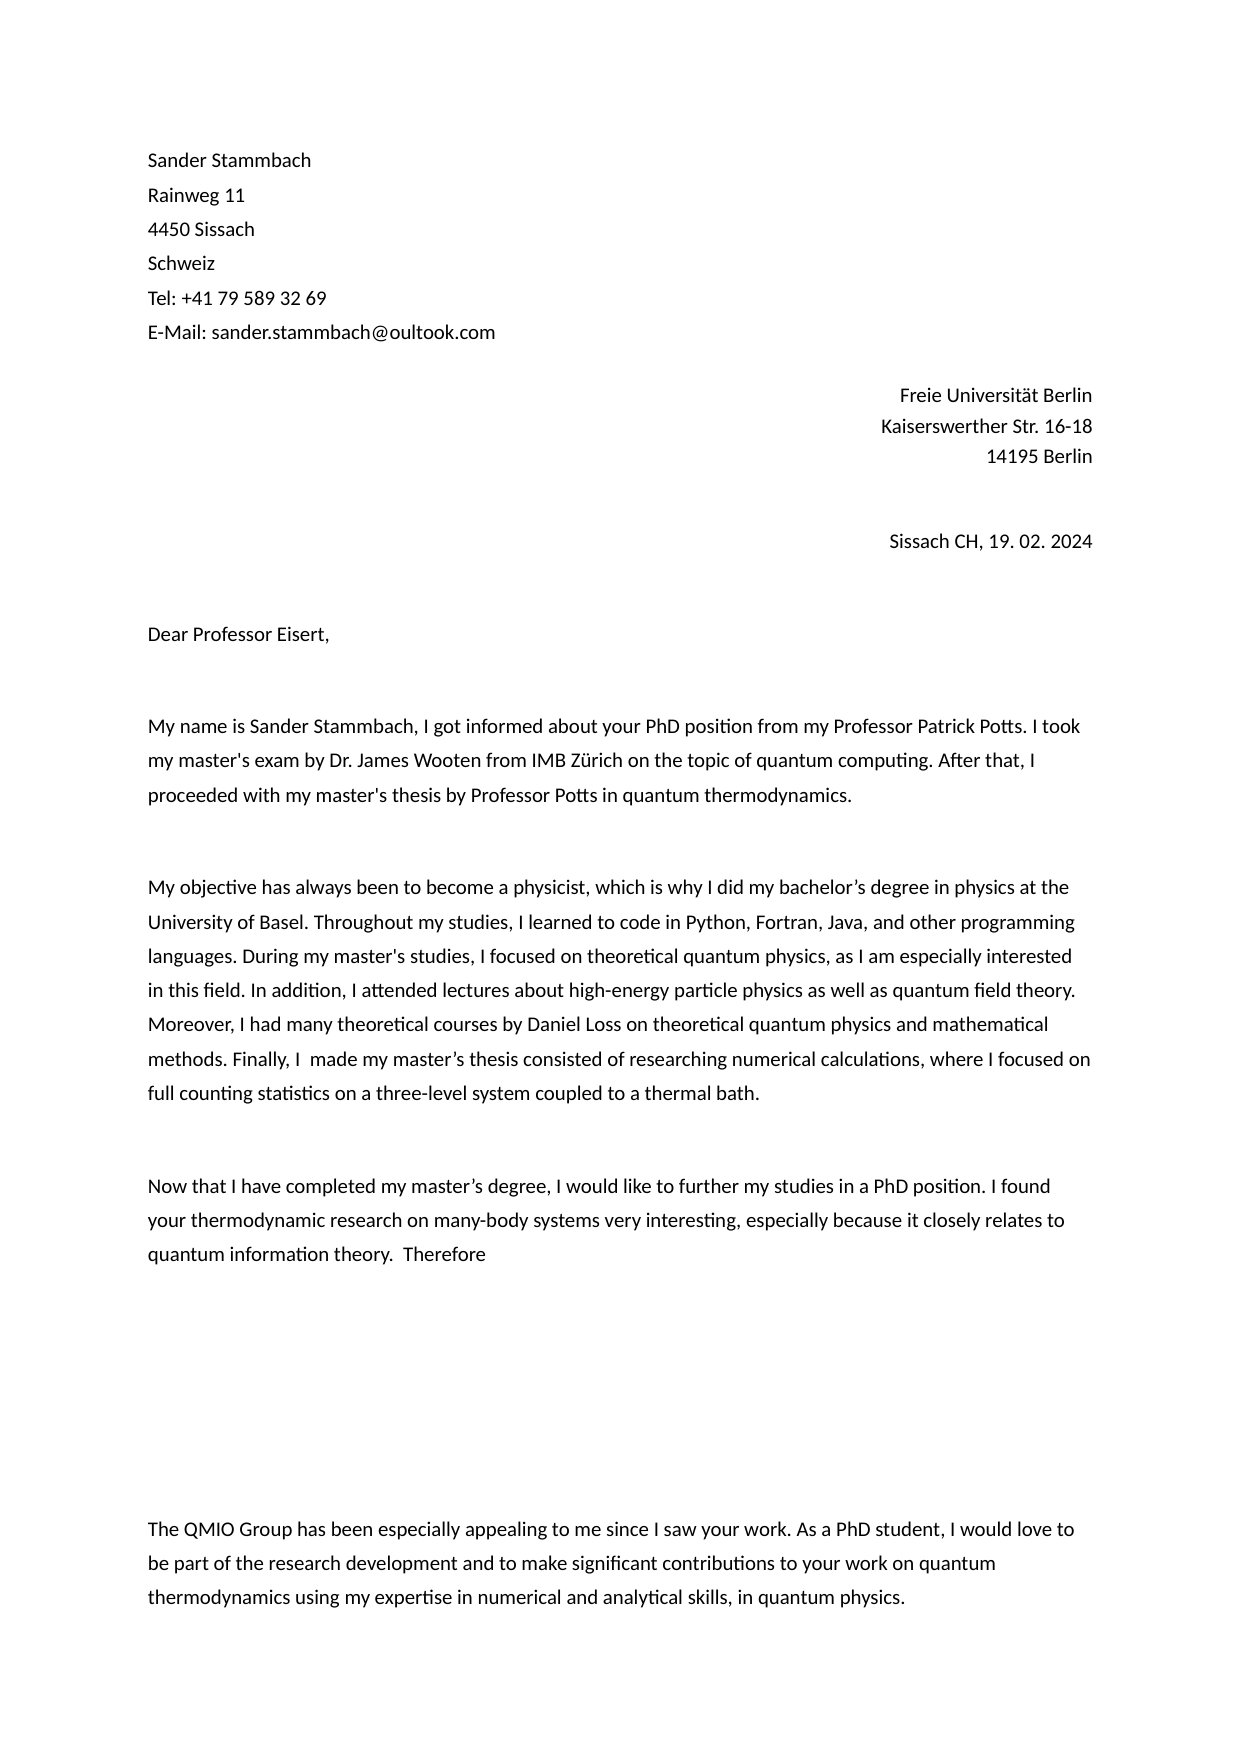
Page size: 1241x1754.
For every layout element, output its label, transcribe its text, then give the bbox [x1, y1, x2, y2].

text Dear Professor Eisert, [148, 621, 1093, 646]
text E-Mail: sander.stammbach@oultook.com [148, 319, 1093, 344]
text Sander Stammbach Rainweg 11 [148, 148, 1093, 207]
text Sissach CH, 19. 02. 2024 [664, 528, 1093, 554]
text 4450 Sissach [148, 216, 1093, 242]
text My objective has always been to become a physicist, which is why I did my bachelor’s degree in physics at the University of Basel. Throughout my studies, I learned to code in Python, Fortran, Java, and other programming languages. During my master's studies, I focused on theoretical quantum physics, as I am especially interested in this field. In addition, I attended lectures about high-energy particle physics as well as quantum field theory. Moreover, I had many theoretical courses by Daniel Loss on theoretical quantum physics and mathematical methods. Finally, I made my master’s thesis consisted of researching numerical calculations, where I focused on full counting statistics on a three-level system coupled to a thermal bath. [148, 874, 1093, 1106]
text The QMIO Group has been especially appealing to me since I saw your work. As a PhD student, I would love to be part of the research development and to make significant contributions to your work on quantum thermodynamics using my expertise in numerical and analytical skills, in quantum physics. [148, 1516, 1093, 1610]
text My name is Sander Stammbach, I got informed about your PhD position from my Professor Patrick Potts. I took my master's exam by Dr. James Wooten from IMB Zürich on the topic of quantum computing. After that, I proceeded with my master's thesis by Professor Potts in quantum thermodynamics. [148, 713, 1093, 807]
text Schweiz Tel: +41 79 589 32 69 [148, 250, 1093, 310]
text Now that I have completed my master’s degree, I would like to further my studies in a PhD position. I found your thermodynamic research on many-body systems very interesting, especially because it closely relates to quantum information theory. Therefore [148, 1173, 1093, 1267]
text Freie Universität Berlin Kaiserswerther Str. 16-18 14195 Berlin [664, 382, 1093, 469]
